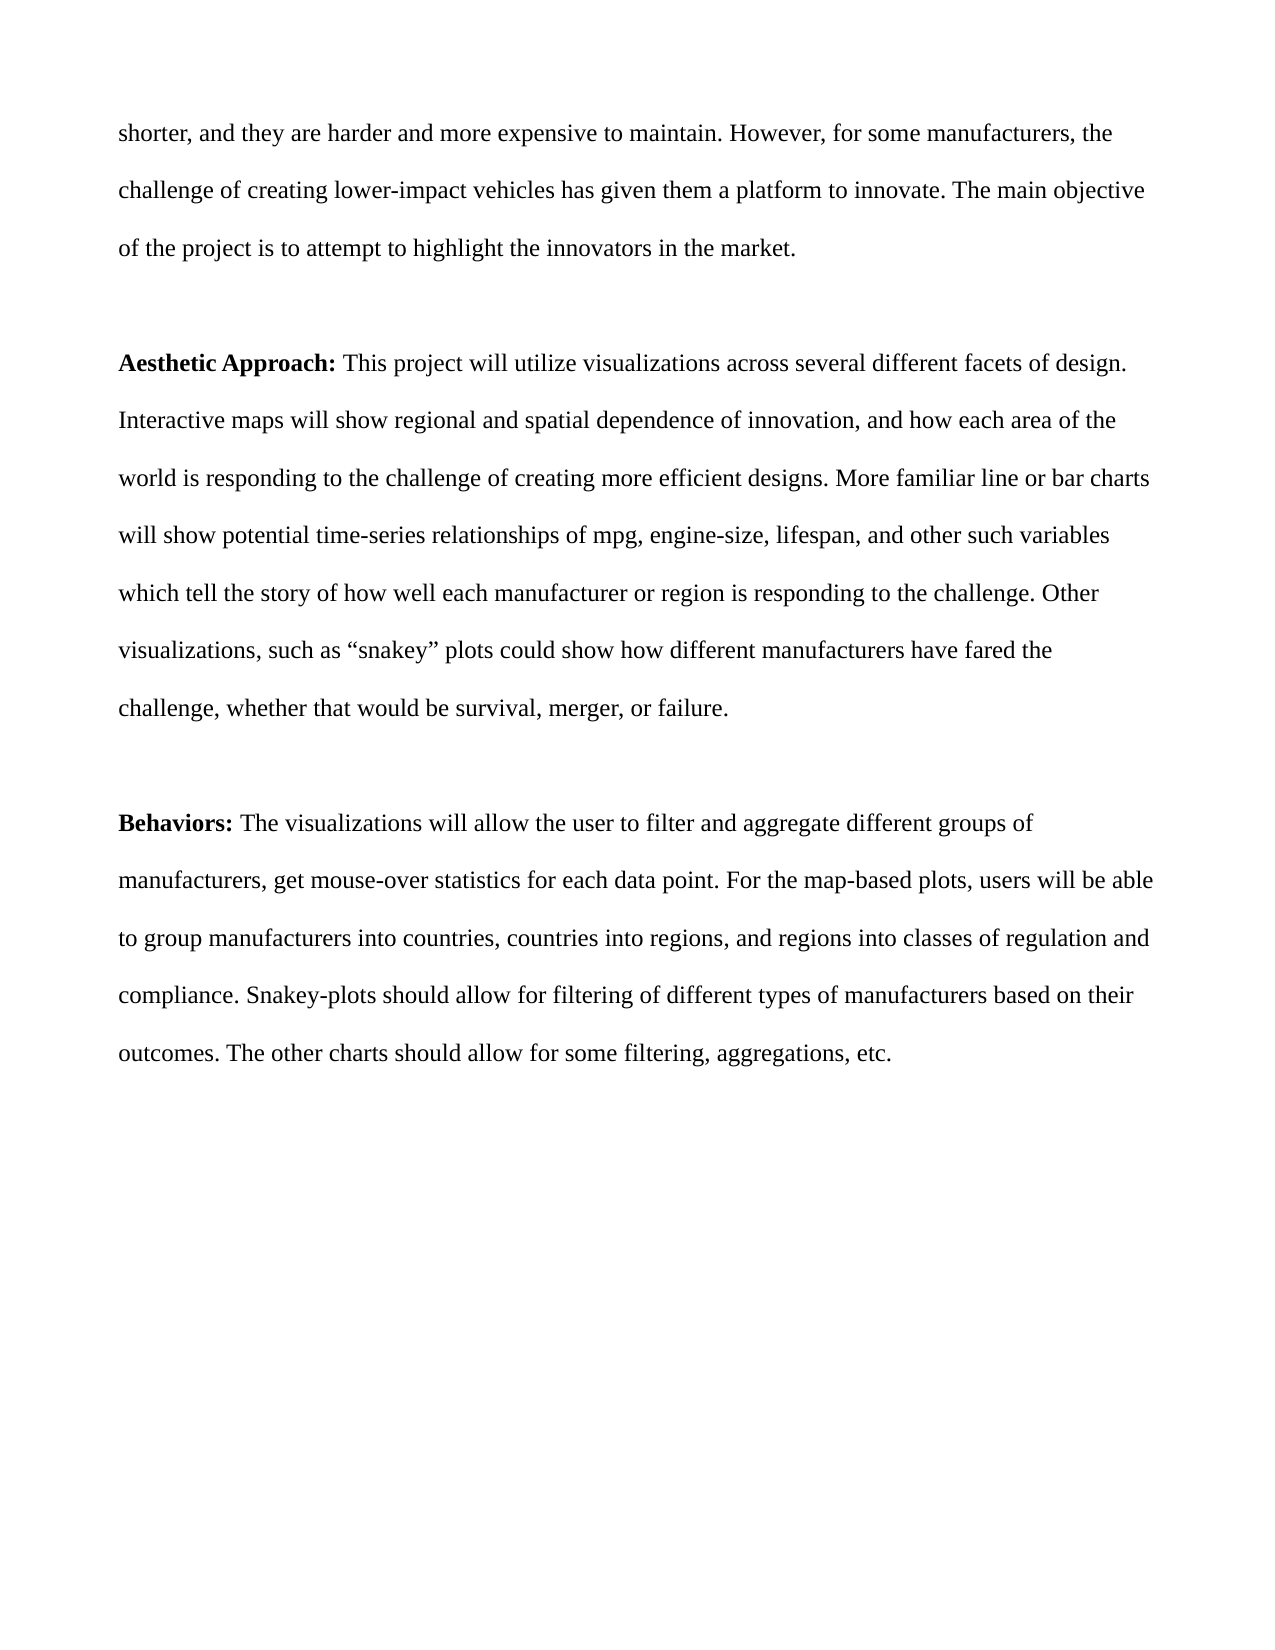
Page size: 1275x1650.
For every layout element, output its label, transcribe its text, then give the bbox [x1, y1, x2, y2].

text Behaviors: The visualizations will allow the user to filter and aggregate different groups of manufacturers, get mouse-over statistics for each data point. For the map-based plots, users will be able to group manufacturers into countries, countries into regions, and regions into classes of regulation and compliance. Snakey-plots should allow for filtering of different types of manufacturers based on their outcomes. The other charts should allow for some filtering, aggregations, etc. [118, 808, 1157, 1067]
text Aesthetic Approach: This project will utilize visualizations across several different facets of design. Interactive maps will show regional and spatial dependence of innovation, and how each area of the world is responding to the challenge of creating more efficient designs. More familiar line or bar charts will show potential time-series relationships of mpg, engine-size, lifespan, and other such variables which tell the story of how well each manufacturer or region is responding to the challenge. Other visualizations, such as “snakey” plots could show how different manufacturers have fared the challenge, whether that would be survival, merger, or failure. [118, 348, 1157, 722]
text shorter, and they are harder and more expensive to maintain. However, for some manufacturers, the challenge of creating lower-impact vehicles has given them a platform to innovate. The main objective of the project is to attempt to highlight the innovators in the market. [118, 118, 1157, 262]
